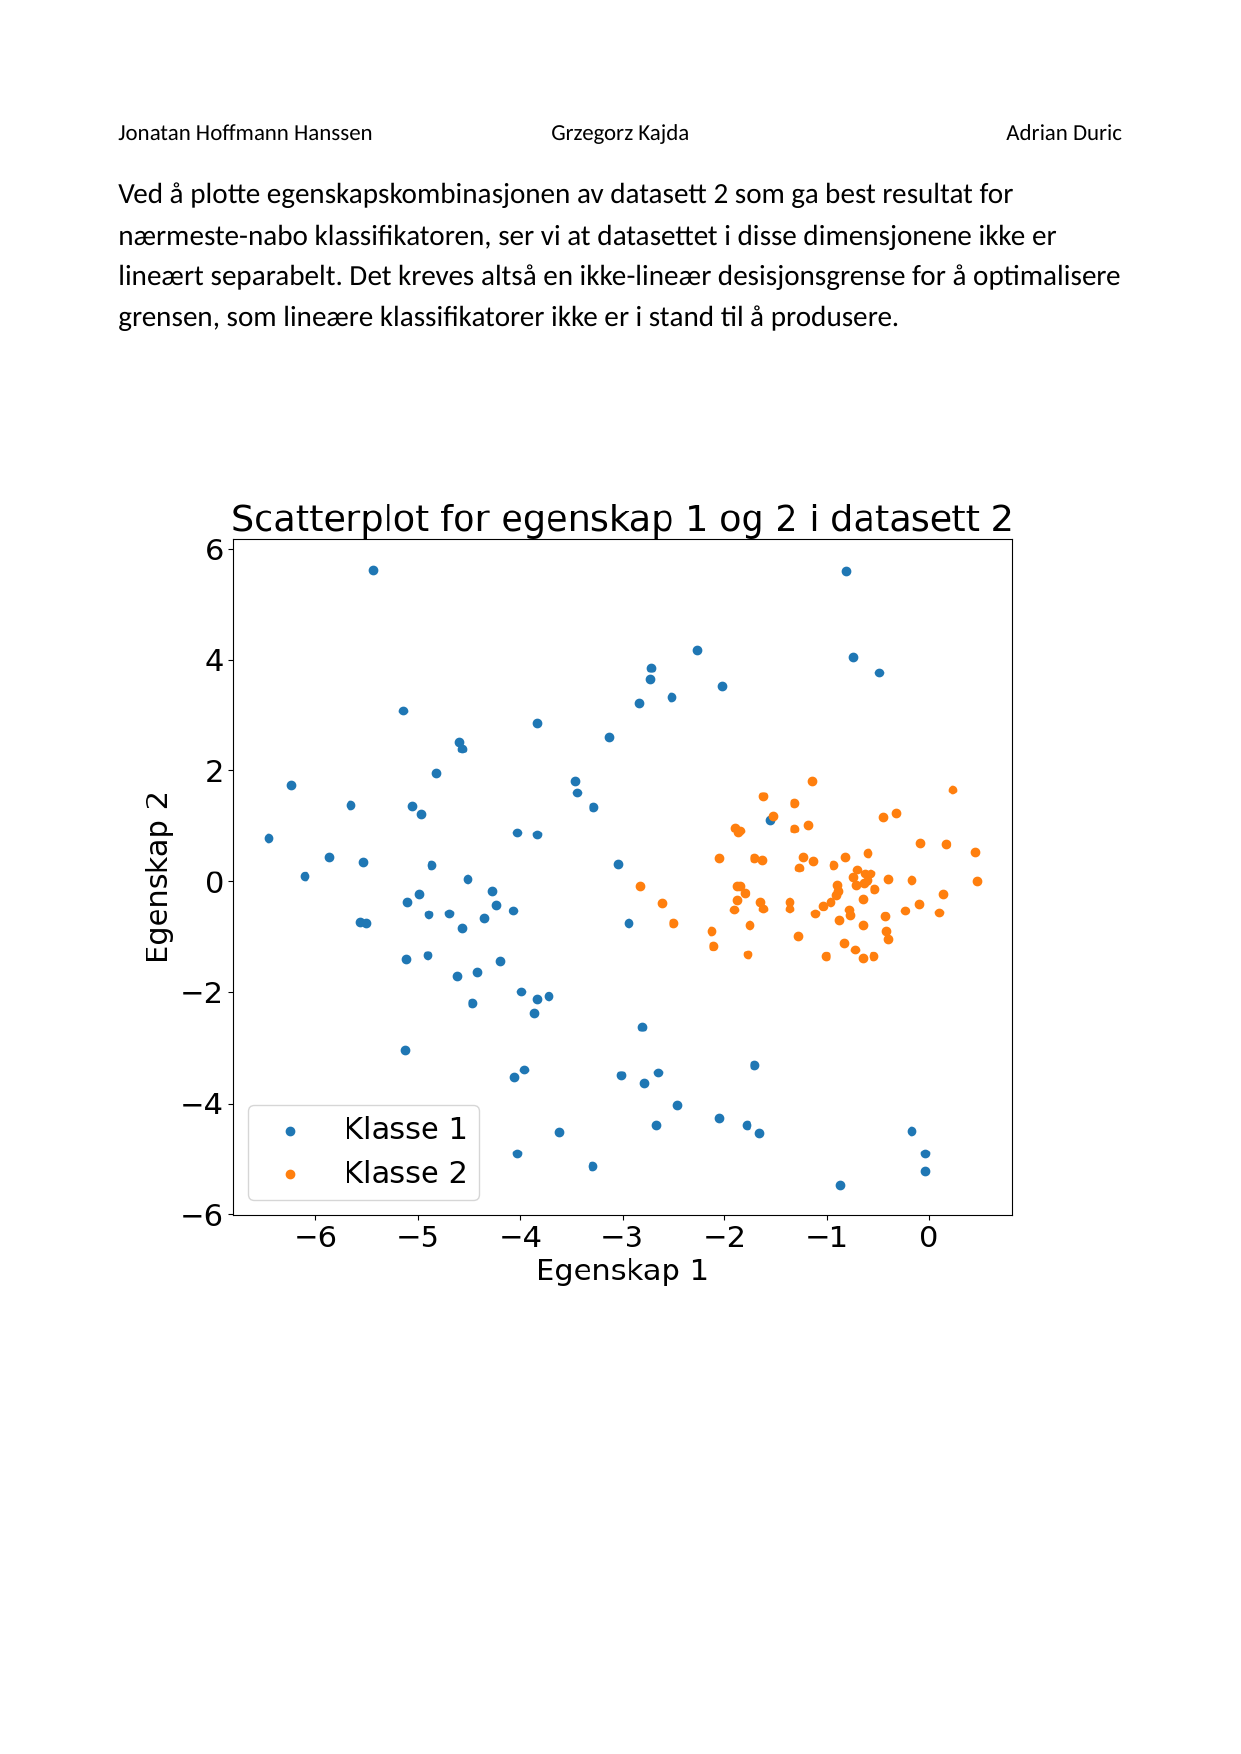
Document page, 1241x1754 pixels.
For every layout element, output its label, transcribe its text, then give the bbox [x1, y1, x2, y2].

picture [107, 433, 1112, 1311]
text Ved å plotte egenskapskombinasjonen av datasett 2 som ga best resultat for nærmeste-nabo klassifikatoren, ser vi at datasettet i disse dimensjonene ikke er lineært separabelt. Det kreves altså en ikke-lineær desisjonsgrense for å optimalisere grensen, som lineære klassifikatorer ikke er i stand til å produsere. [118, 176, 1122, 334]
